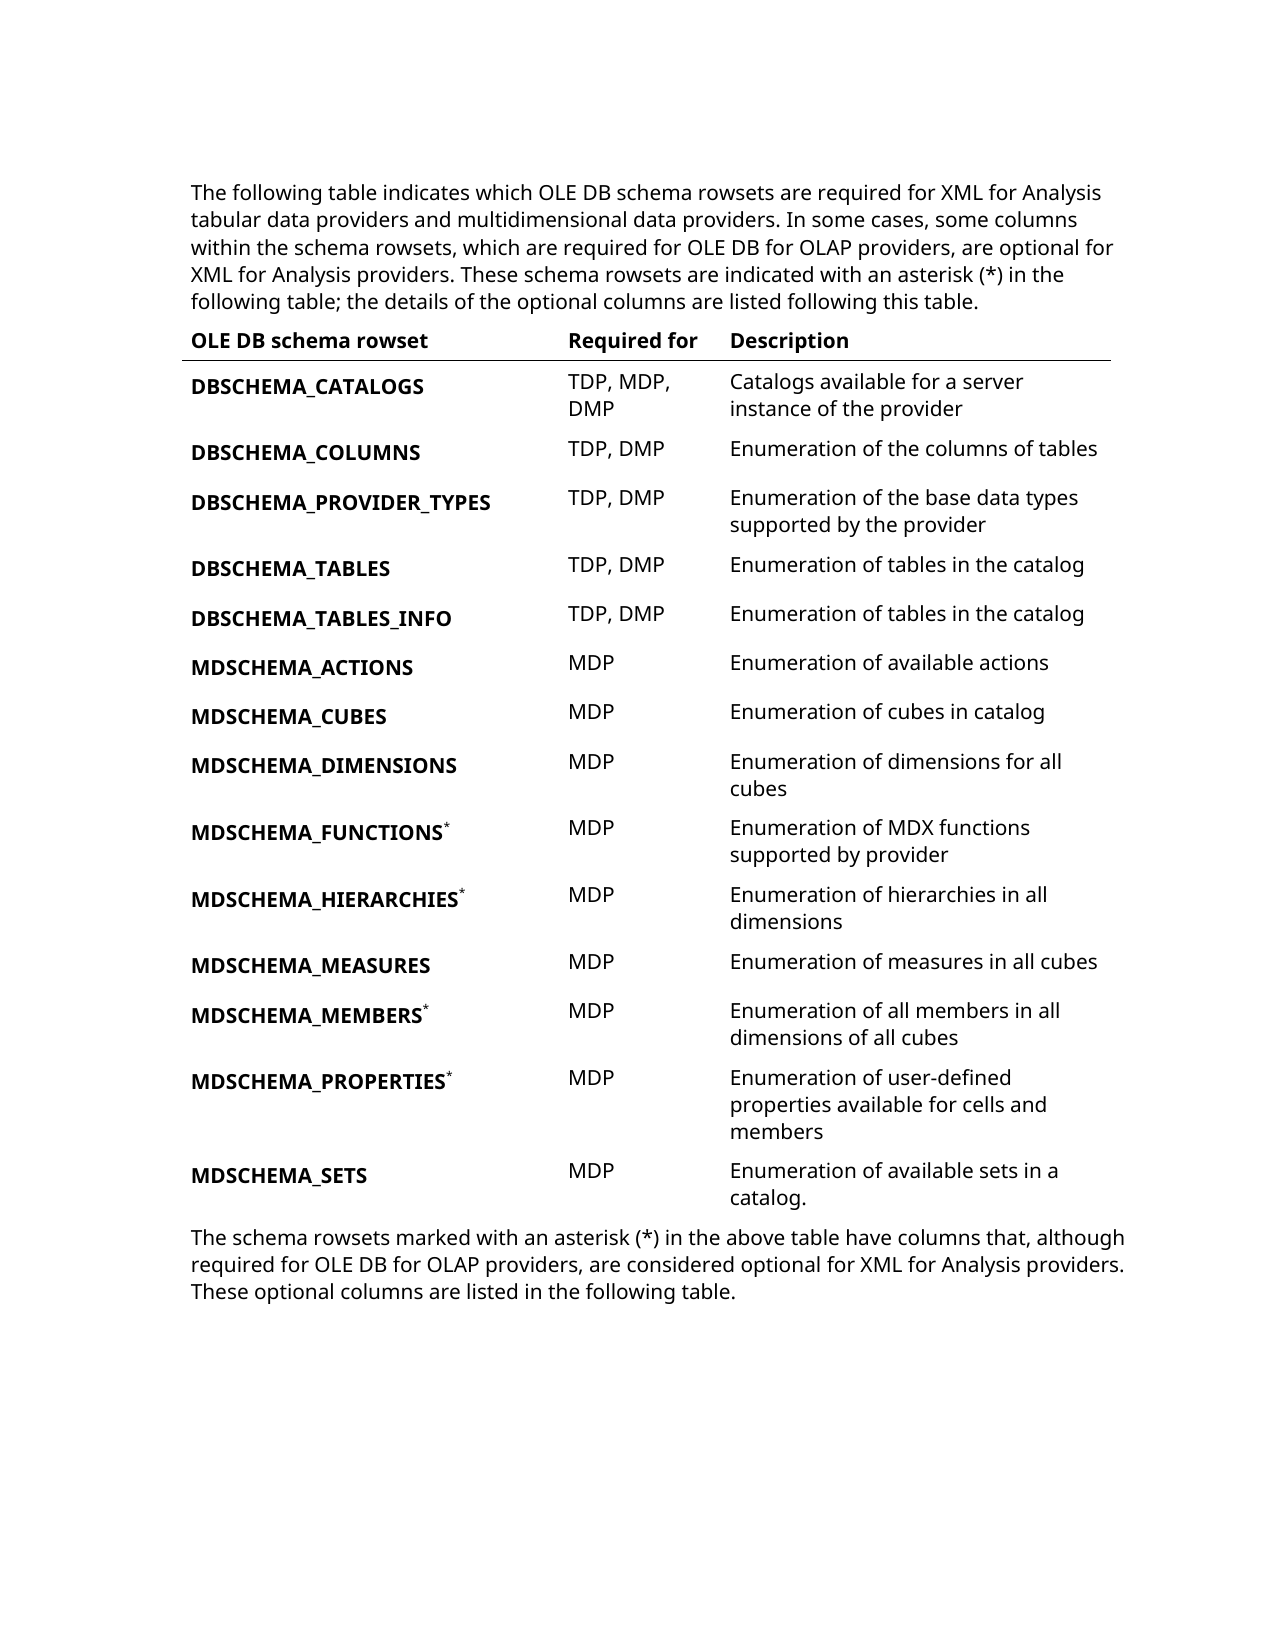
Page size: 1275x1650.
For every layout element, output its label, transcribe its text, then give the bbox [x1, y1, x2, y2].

table_cell Enumeration of cubes in catalog [721, 692, 1111, 741]
table_cell Enumeration of dimensions for all cubes [721, 741, 1111, 808]
table_cell TDP, DMP [560, 478, 721, 544]
table_cell MDSCHEMA_HIERARCHIES* [182, 875, 559, 941]
table_cell MDSCHEMA_DIMENSIONS [182, 741, 559, 808]
table_cell MDP [560, 990, 721, 1057]
table_cell Enumeration of available actions [721, 643, 1111, 692]
table_cell Enumeration of the columns of tables [721, 428, 1111, 477]
table_cell DBSCHEMA_CATALOGS [182, 361, 559, 428]
text The following table indicates which OLE DB schema rowsets are required for XML for Analysis tabular data providers and multidimensional data providers. In some cases, some columns within the schema rowsets, which are required for OLE DB for OLAP providers, are optional for XML for Analysis providers. These schema rowsets are indicated with an asterisk (*) in the following table; the details of the optional columns are listed following this table. [191, 179, 1128, 314]
table_cell MDSCHEMA_FUNCTIONS* [182, 808, 559, 874]
table_cell Enumeration of user-defined properties available for cells and members [721, 1057, 1111, 1151]
table_cell MDP [560, 692, 721, 741]
table_cell Enumeration of hierarchies in all dimensions [721, 875, 1111, 941]
table_cell MDSCHEMA_MEASURES [182, 941, 559, 990]
table_cell MDP [560, 1151, 721, 1217]
table_cell Catalogs available for a server instance of the provider [721, 361, 1111, 428]
table_cell DBSCHEMA_TABLES [182, 544, 559, 593]
table_cell Enumeration of all members in all dimensions of all cubes [721, 990, 1111, 1057]
table_cell Enumeration of the base data types supported by the provider [721, 478, 1111, 544]
table_header Required for [560, 321, 721, 360]
table_header Description [721, 321, 1111, 360]
table_cell Enumeration of measures in all cubes [721, 941, 1111, 990]
table_cell Enumeration of MDX functions supported by provider [721, 808, 1111, 874]
table_cell TDP, DMP [560, 428, 721, 477]
table_cell DBSCHEMA_COLUMNS [182, 428, 559, 477]
table_cell MDP [560, 808, 721, 874]
table_cell Enumeration of tables in the catalog [721, 544, 1111, 593]
table_cell TDP, DMP [560, 593, 721, 643]
table_header OLE DB schema rowset [182, 321, 559, 360]
text The schema rowsets marked with an asterisk (*) in the above table have columns that, although required for OLE DB for OLAP providers, are considered optional for XML for Analysis providers. These optional columns are listed in the following table. [191, 1224, 1128, 1305]
table_cell MDSCHEMA_MEMBERS* [182, 990, 559, 1057]
table_cell TDP, DMP [560, 544, 721, 593]
table_cell MDSCHEMA_SETS [182, 1151, 559, 1217]
table_cell MDSCHEMA_ACTIONS [182, 643, 559, 692]
table_cell MDP [560, 941, 721, 990]
table_cell MDSCHEMA_CUBES [182, 692, 559, 741]
table_cell Enumeration of available sets in a catalog. [721, 1151, 1111, 1217]
table_cell MDP [560, 1057, 721, 1151]
table_cell DBSCHEMA_TABLES_INFO [182, 593, 559, 643]
table_cell TDP, MDP, DMP [560, 361, 721, 428]
table_cell MDP [560, 643, 721, 692]
table_cell Enumeration of tables in the catalog [721, 593, 1111, 643]
table_cell MDSCHEMA_PROPERTIES* [182, 1057, 559, 1151]
table_cell MDP [560, 741, 721, 808]
table_cell MDP [560, 875, 721, 941]
table_cell DBSCHEMA_PROVIDER_TYPES [182, 478, 559, 544]
